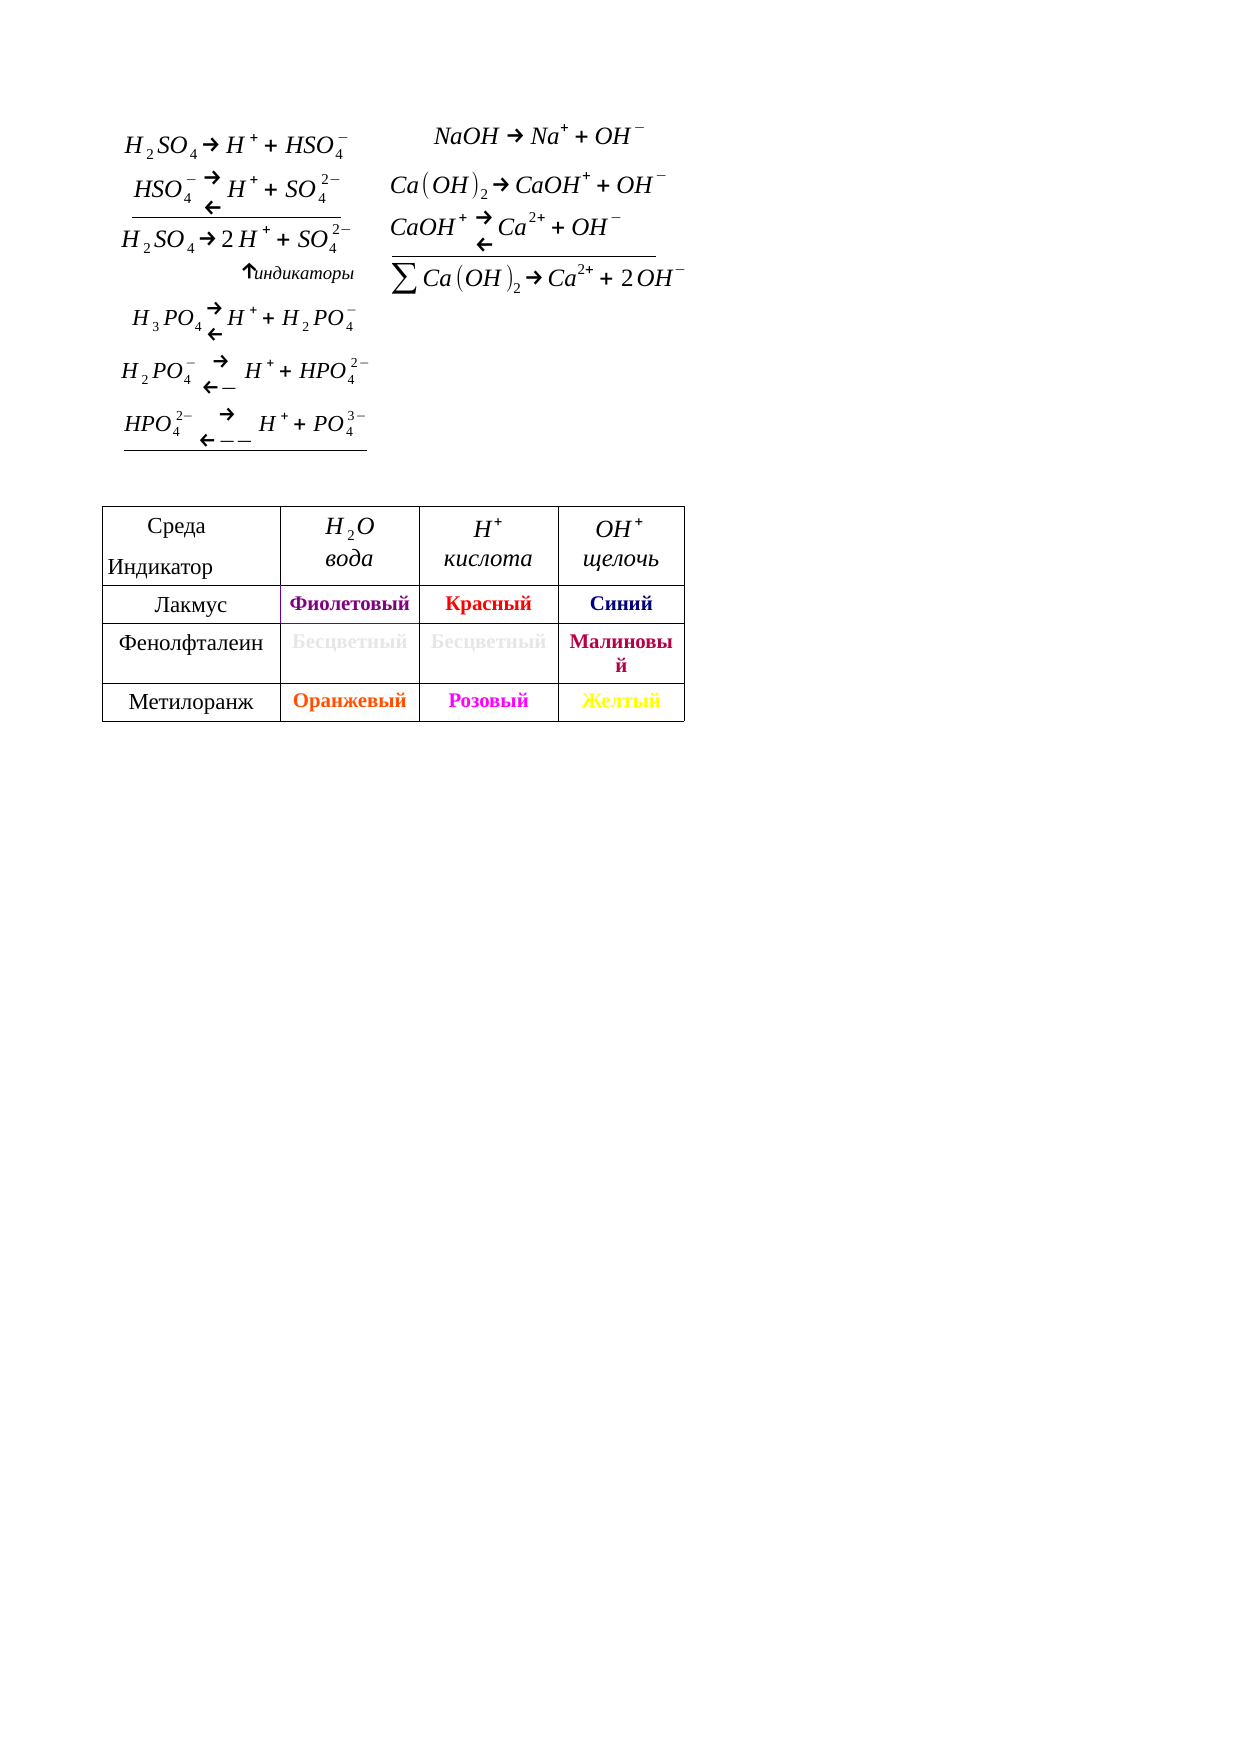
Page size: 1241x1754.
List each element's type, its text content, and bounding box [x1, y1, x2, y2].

table_cell Лакмус [103, 586, 280, 623]
table_cell Красный [420, 586, 558, 623]
table_cell Синий [559, 586, 684, 623]
table_header Среда Индикатор [103, 507, 280, 585]
table_cell Розовый [420, 684, 558, 721]
table_header [420, 507, 558, 585]
table_cell Фиолетовый [281, 586, 419, 623]
table_header [281, 507, 419, 585]
table_cell Бесцветный [420, 624, 558, 683]
table_header [559, 507, 684, 585]
table_cell Оранжевый [281, 684, 419, 721]
table_cell Желтый [559, 684, 684, 721]
table_cell Метилоранж [103, 684, 280, 721]
table_cell Фенолфталеин [103, 624, 280, 683]
table_cell Малиновый [559, 624, 684, 683]
table_cell Бесцветный [281, 624, 419, 683]
